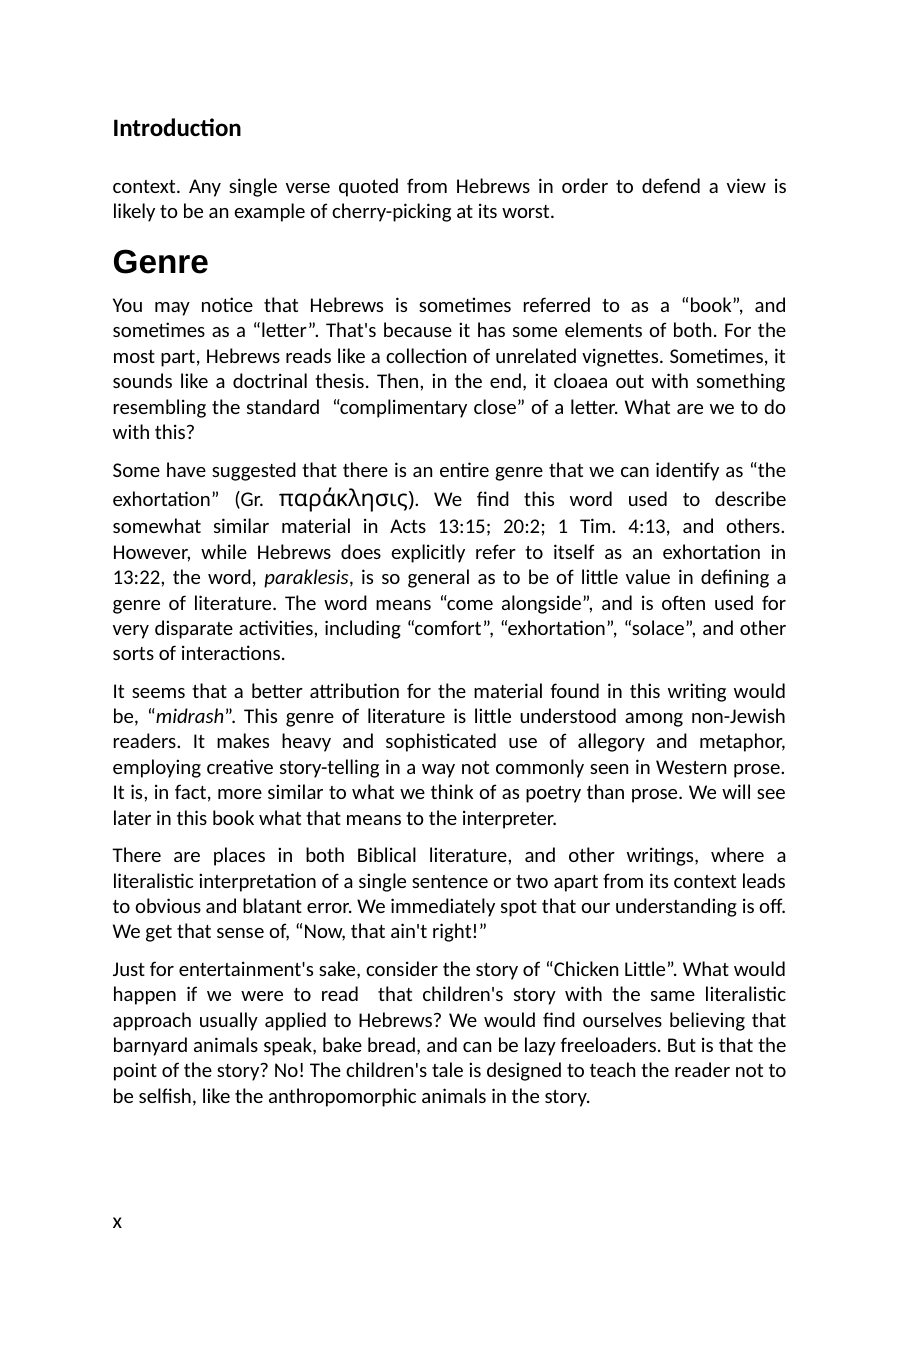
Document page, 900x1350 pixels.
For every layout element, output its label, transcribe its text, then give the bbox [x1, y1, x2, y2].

text There are places in both Biblical literature, and other writings, where a literalistic interpretation of a single sentence or two apart from its context leads to obvious and blatant error. We immediately spot that our understanding is off. We get that sense of, “Now, that ain't right!” [112, 842, 787, 944]
subtitle Genre [112, 242, 787, 280]
text context. Any single verse quoted from Hebrews in order to defend a view is likely to be an example of cherry-picking at its worst. [112, 173, 787, 224]
text Some have suggested that there is an entire genre that we can identify as “the exhortation” (Gr. παράκλησις). We find this word used to describe somewhat similar material in Acts 13:15; 20:2; 1 Tim. 4:13, and others. However, while Hebrews does explicitly refer to itself as an exhortation in 13:22, the word, paraklesis, is so general as to be of little value in defining a genre of literature. The word means “come alongside”, and is often used for very disparate activities, including “comfort”, “exhortation”, “solace”, and other sorts of interactions. [112, 457, 787, 666]
text Just for entertainment's sake, consider the story of “Chicken Little”. What would happen if we were to read that children's story with the same literalistic approach usually applied to Hebrews? We would find ourselves believing that barnyard animals speak, bake bread, and can be lazy freeloaders. But is that the point of the story? No! The children's tale is designed to teach the reader not to be selfish, like the anthropomorphic animals in the story. [112, 956, 787, 1108]
text It seems that a better attribution for the material found in this writing would be, “midrash”. This genre of literature is little understood among non-Jewish readers. It makes heavy and sophisticated use of allegory and metaphor, employing creative story-telling in a way not commonly seen in Western prose. It is, in fact, more similar to what we think of as poetry than prose. We will see later in this book what that means to the interpreter. [112, 678, 787, 830]
text You may notice that Hebrews is sometimes referred to as a “book”, and sometimes as a “letter”. That's because it has some elements of both. For the most part, Hebrews reads like a collection of unrelated vignettes. Sometimes, it sounds like a doctrinal thesis. Then, in the end, it cloaea out with something resembling the standard “complimentary close” of a letter. What are we to do with this? [112, 292, 787, 445]
